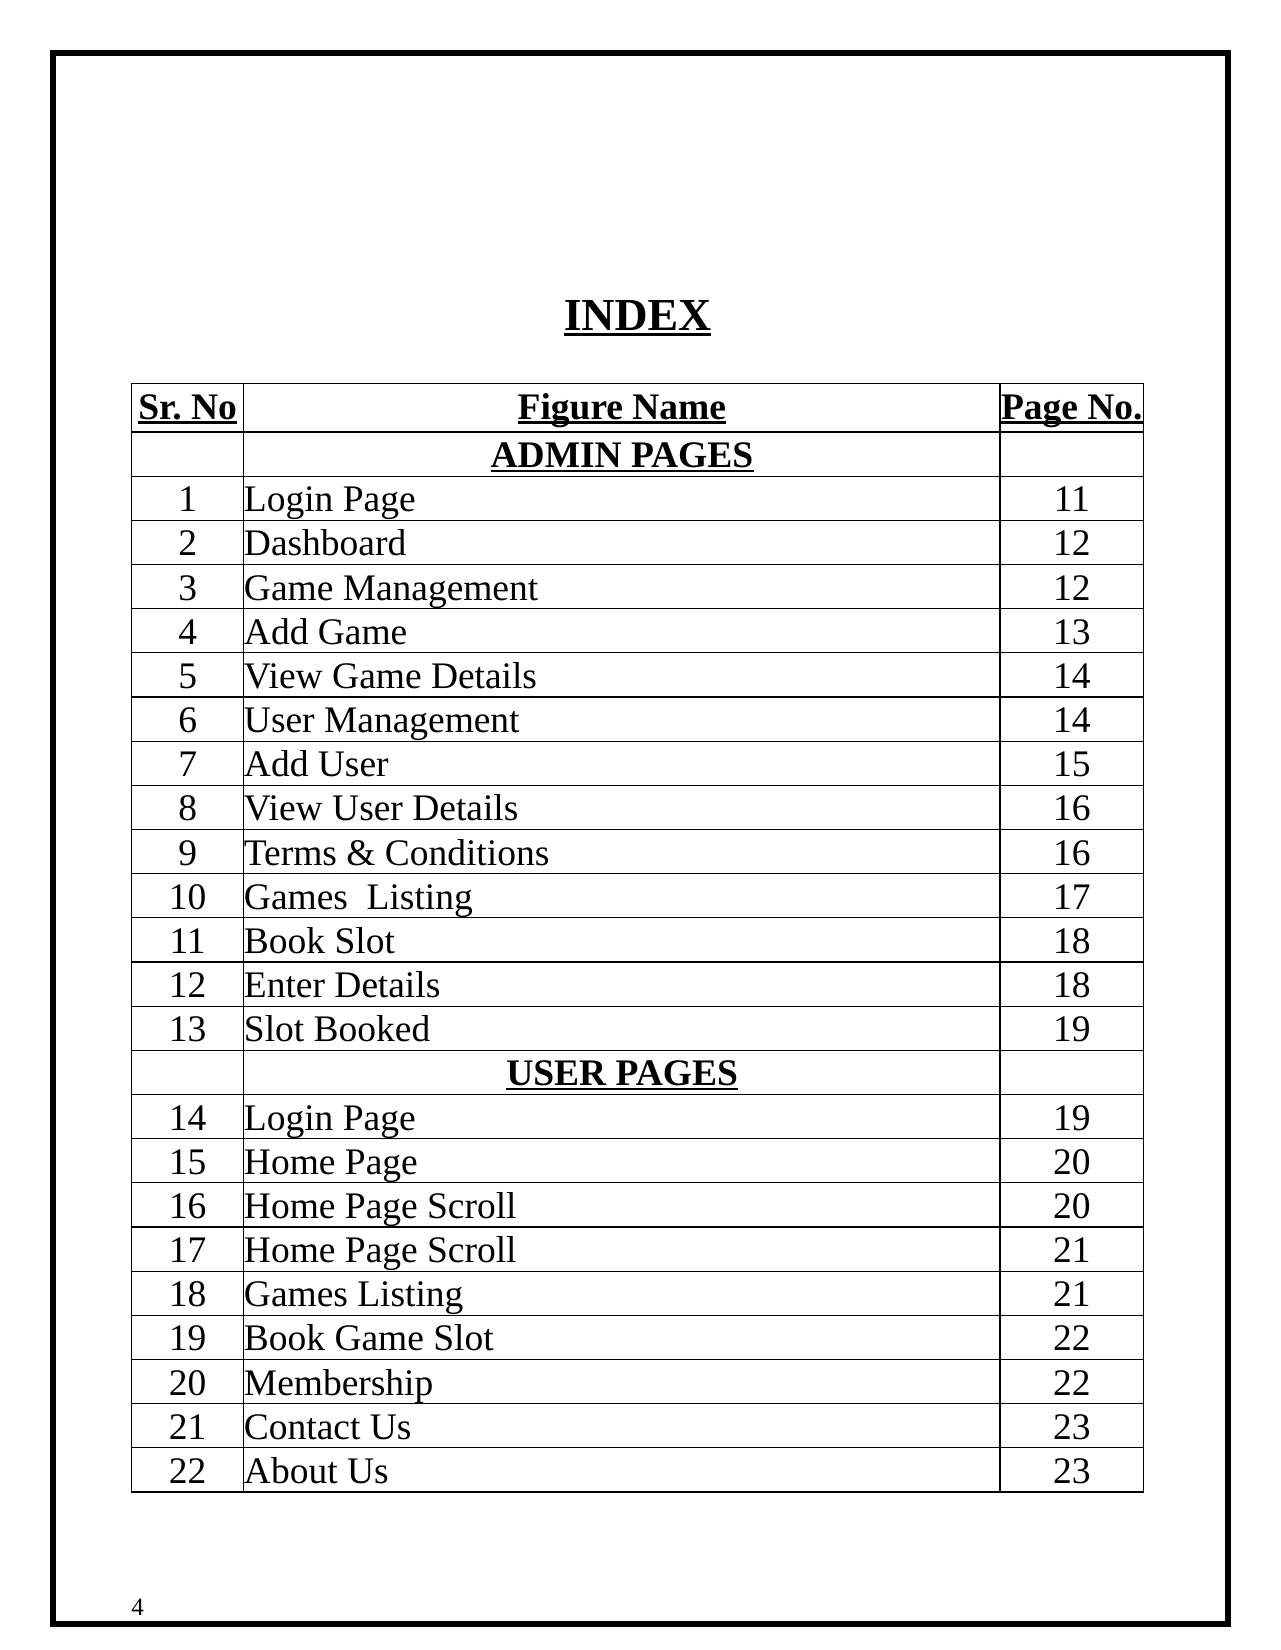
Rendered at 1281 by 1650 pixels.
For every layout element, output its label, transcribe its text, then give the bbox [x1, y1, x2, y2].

table_cell Home Page [244, 1139, 999, 1182]
table_header Figure Name [244, 384, 999, 431]
table_cell 23 [1001, 1448, 1143, 1491]
table_cell Book Slot [244, 918, 999, 961]
table_cell Enter Details [244, 963, 999, 1006]
table_cell ADMIN PAGES [244, 433, 999, 476]
table_cell [132, 433, 243, 476]
table_cell 20 [132, 1360, 243, 1403]
table_cell 6 [132, 698, 243, 741]
table_cell Home Page Scroll [244, 1183, 999, 1226]
table_cell Games Listing [244, 1272, 999, 1315]
table_cell Game Management [244, 565, 999, 608]
table_cell [132, 1051, 243, 1094]
table_cell Slot Booked [244, 1007, 999, 1050]
table_cell Terms & Conditions [244, 830, 999, 873]
table_cell 19 [132, 1316, 243, 1359]
table_header Sr. No [132, 384, 243, 431]
table_cell 19 [1001, 1095, 1143, 1138]
table_cell 14 [1001, 653, 1143, 696]
text INDEX [131, 287, 1143, 340]
table_cell 17 [132, 1228, 243, 1271]
table_cell 21 [132, 1404, 243, 1447]
table_cell 16 [1001, 786, 1143, 829]
table_cell 18 [1001, 918, 1143, 961]
table_cell 4 [132, 609, 243, 652]
table_cell 13 [1001, 609, 1143, 652]
table_cell 1 [132, 477, 243, 520]
table_cell Home Page Scroll [244, 1228, 999, 1271]
table_cell 22 [1001, 1360, 1143, 1403]
table_cell Add User [244, 742, 999, 785]
table_cell 12 [1001, 565, 1143, 608]
table_cell 9 [132, 830, 243, 873]
table_cell About Us [244, 1448, 999, 1491]
table_cell 12 [132, 963, 243, 1006]
table_cell Add Game [244, 609, 999, 652]
table_cell View Game Details [244, 653, 999, 696]
table_cell [1001, 1051, 1143, 1094]
table_cell 16 [132, 1183, 243, 1226]
table_cell 3 [132, 565, 243, 608]
table_cell 22 [132, 1448, 243, 1491]
table_cell 22 [1001, 1316, 1143, 1359]
table_cell 20 [1001, 1139, 1143, 1182]
table_cell 12 [1001, 521, 1143, 564]
table_cell 16 [1001, 830, 1143, 873]
table_cell Dashboard [244, 521, 999, 564]
table_cell 11 [1001, 477, 1143, 520]
table_cell 21 [1001, 1272, 1143, 1315]
table_cell 20 [1001, 1183, 1143, 1226]
table_cell 18 [132, 1272, 243, 1315]
table_cell 15 [132, 1139, 243, 1182]
table_header Page No. [1001, 384, 1143, 421]
table_cell 18 [1001, 963, 1143, 1006]
table_cell USER PAGES [244, 1051, 999, 1094]
table_cell Games Listing [244, 874, 999, 917]
table_cell 23 [1001, 1404, 1143, 1447]
table_cell Contact Us [244, 1404, 999, 1447]
table_cell 17 [1001, 874, 1143, 917]
table_cell 14 [1001, 698, 1143, 741]
table_cell 15 [1001, 742, 1143, 785]
table_cell 11 [132, 918, 243, 961]
table_cell Login Page [244, 1095, 999, 1138]
table_cell [1001, 433, 1143, 476]
table_cell User Management [244, 698, 999, 741]
table_cell 14 [132, 1095, 243, 1138]
table_cell Membership [244, 1360, 999, 1403]
table_cell 5 [132, 653, 243, 696]
table_cell 2 [132, 521, 243, 564]
table_cell 13 [132, 1007, 243, 1050]
table_cell 10 [132, 874, 243, 917]
table_cell 21 [1001, 1228, 1143, 1271]
table_cell View User Details [244, 786, 999, 829]
table_cell 7 [132, 742, 243, 785]
table_cell 8 [132, 786, 243, 829]
table_header [1001, 424, 1143, 431]
table_cell Book Game Slot [244, 1316, 999, 1359]
table_cell 19 [1001, 1007, 1143, 1050]
table_cell Login Page [244, 477, 999, 520]
